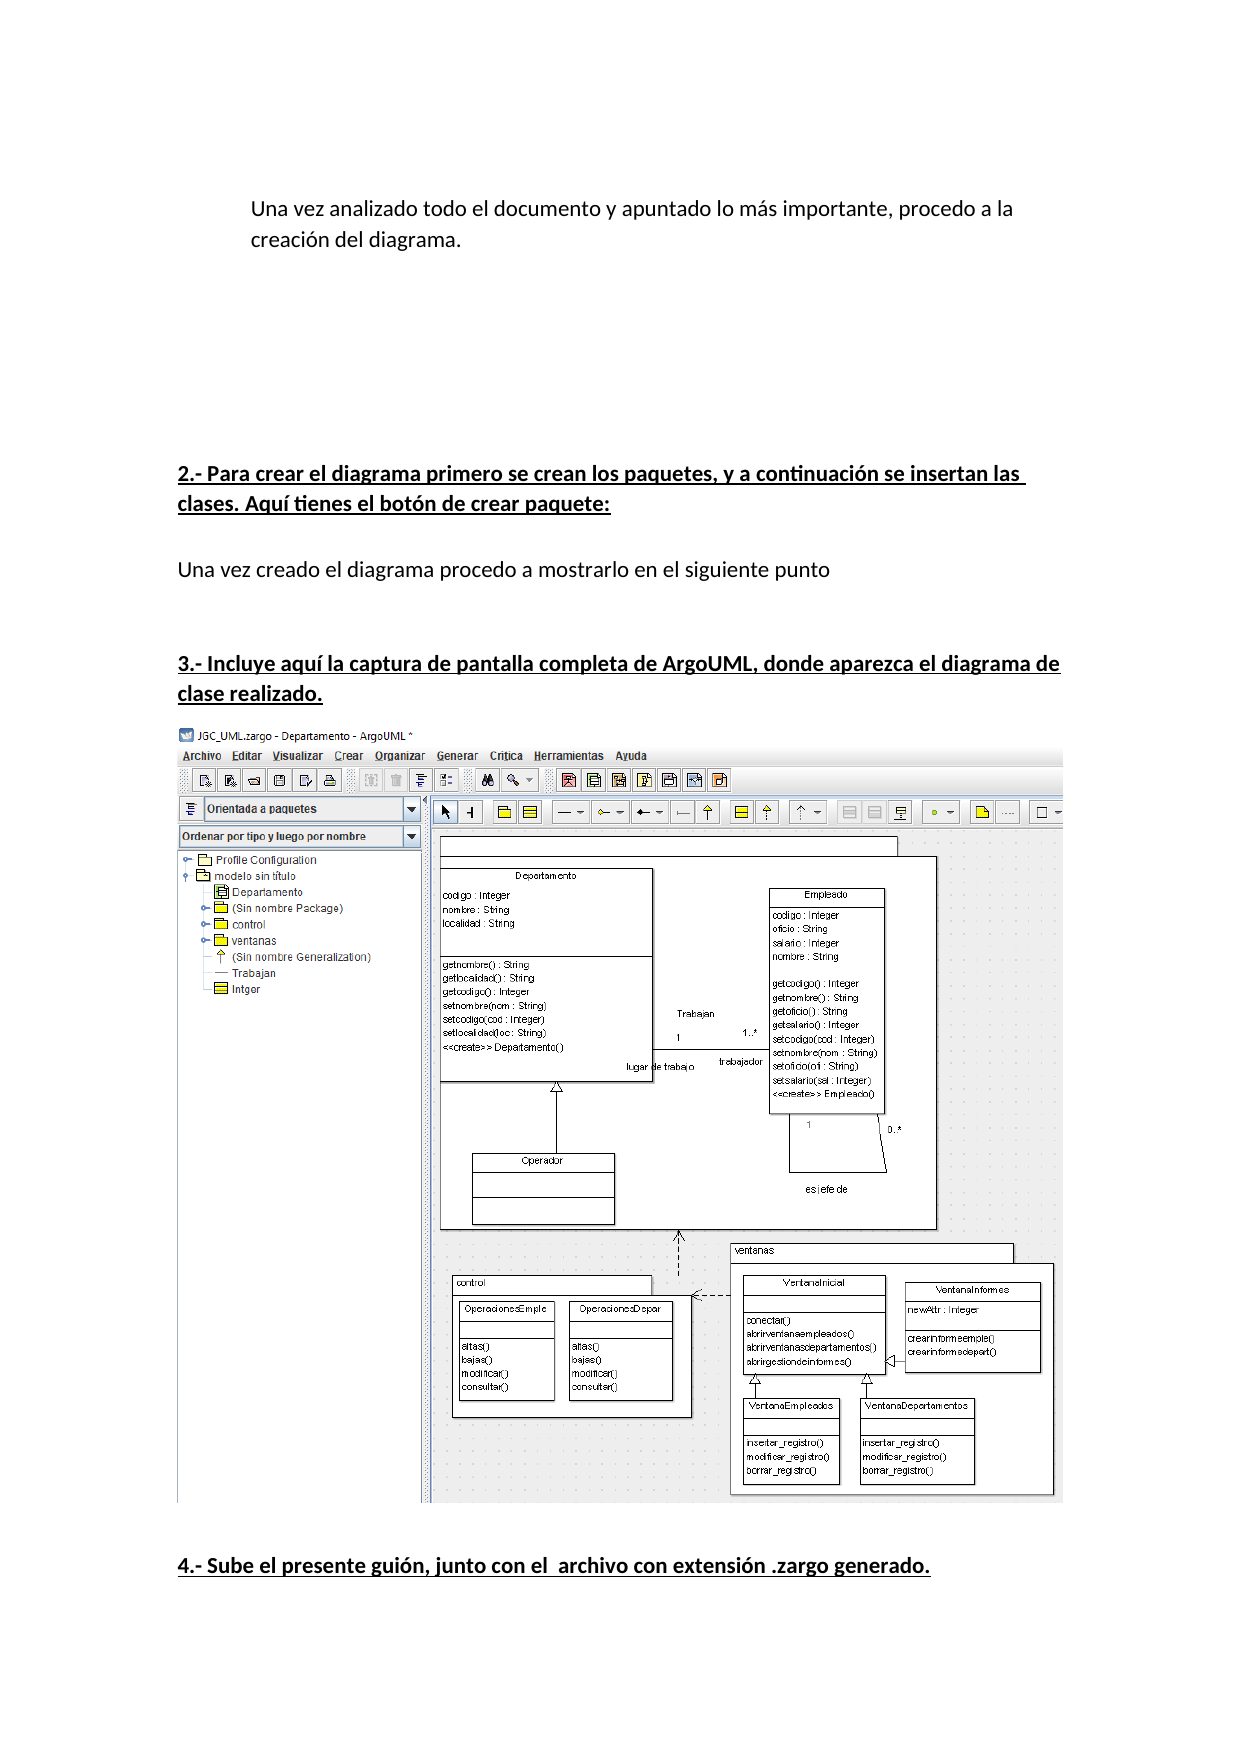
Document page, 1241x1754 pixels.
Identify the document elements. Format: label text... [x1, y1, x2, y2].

picture [177, 726, 1063, 1503]
text Una vez creado el diagrama procedo a mostrarlo en el siguiente punto [177, 555, 1063, 583]
text 3.- Incluye aquí la captura de pantalla completa de ArgoUML, donde aparezca el diagrama de clase realizado. [177, 649, 1063, 707]
text Una vez analizado todo el documento y apuntado lo más importante, procedo a la creación del diagrama. [251, 194, 1063, 253]
text 2.- Para crear el diagrama primero se crean los paquetes, y a continuación se insertan las clases. Aquí tienes el botón de crear paquete: [177, 459, 1063, 517]
text 4.- Sube el presente guión, junto con el archivo con extensión .zargo generado. [177, 1551, 1063, 1579]
